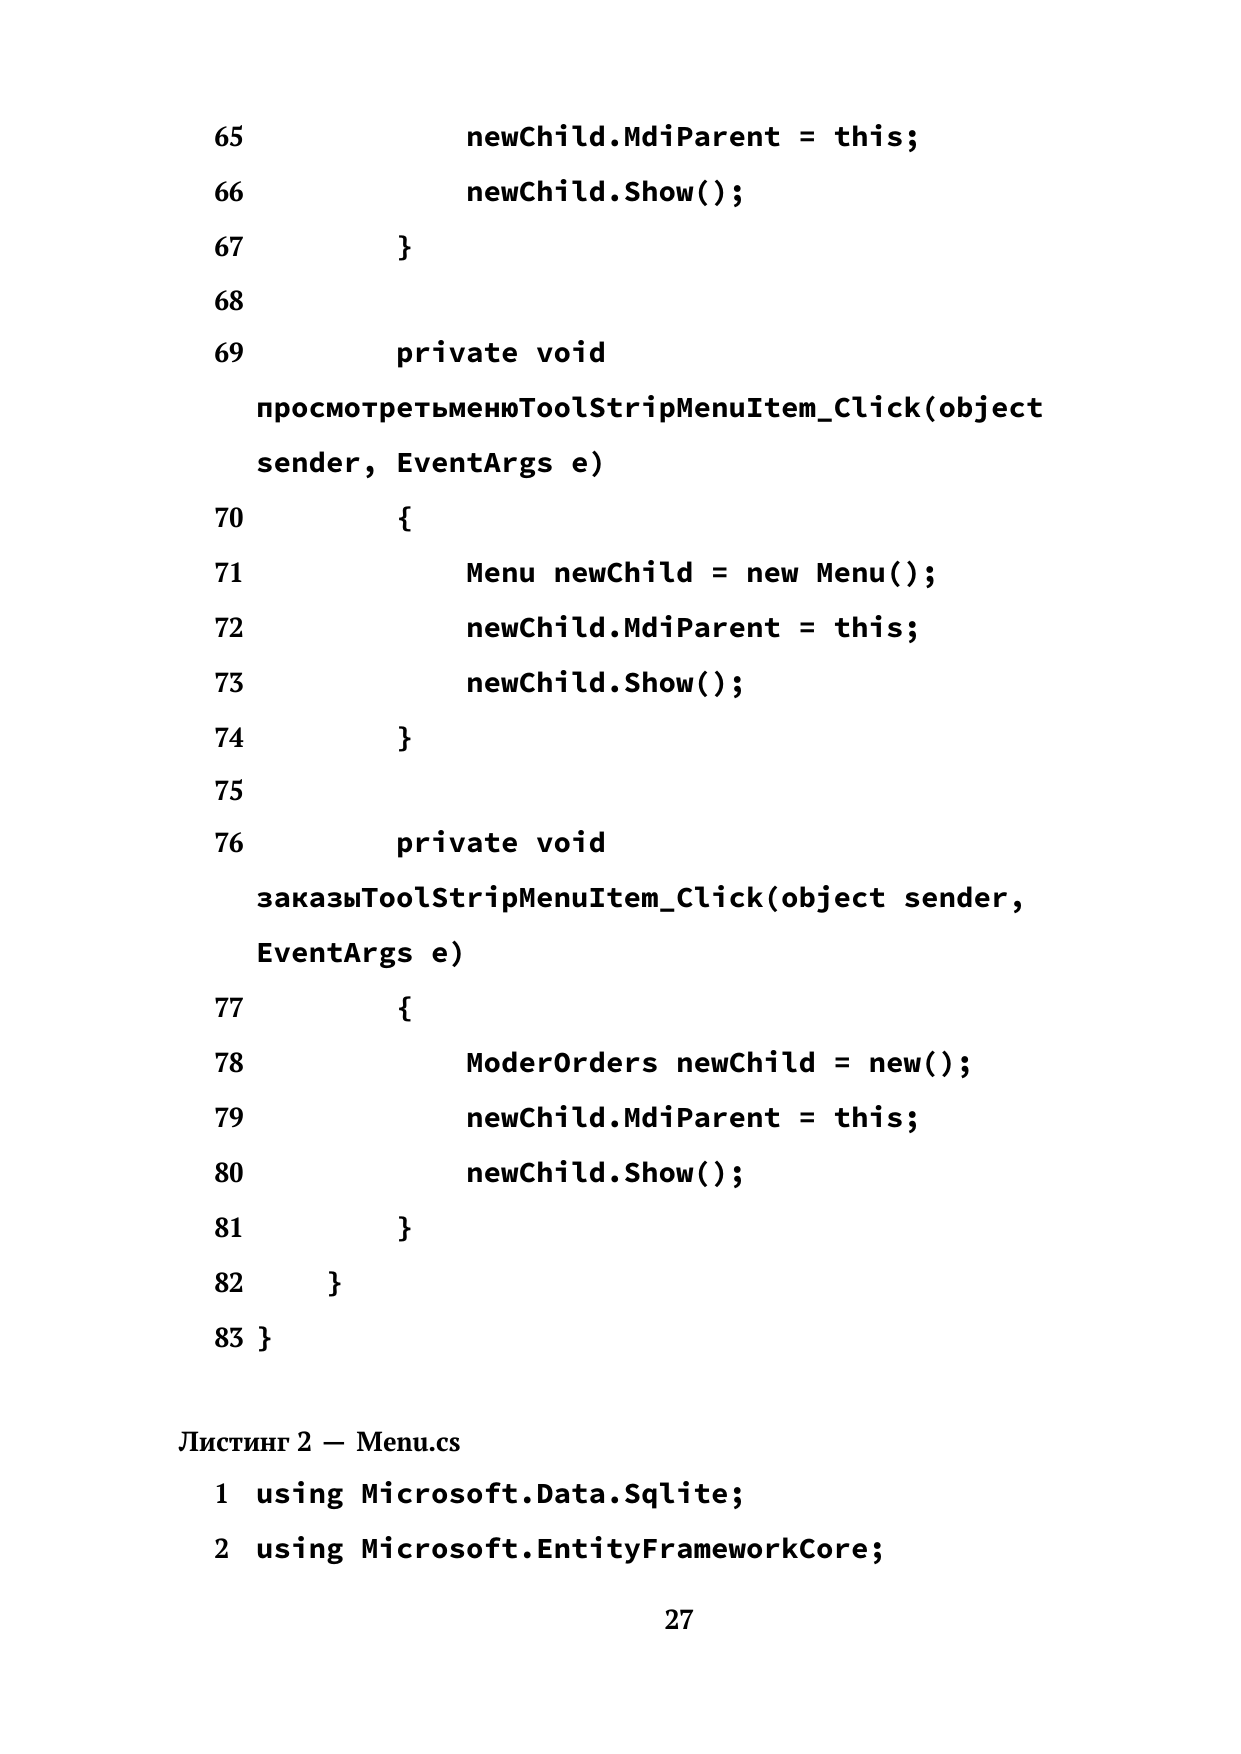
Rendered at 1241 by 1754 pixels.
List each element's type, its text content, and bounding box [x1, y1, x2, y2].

list using Microsoft.EntityFrameworkCore; [214, 1529, 1181, 1566]
list newChild.MdiParent = this; [214, 118, 1181, 155]
list newChild.Show(); [214, 663, 1181, 700]
list { [214, 989, 1181, 1025]
list newChild.MdiParent = this; [214, 1099, 1181, 1135]
list private void просмотретьменюToolStripMenuItem_Click(object sender, EventArgs e) [214, 333, 1181, 480]
list newChild.MdiParent = this; [214, 608, 1181, 645]
list Menu newChild = new Menu(); [214, 553, 1181, 590]
list } [214, 1264, 1181, 1300]
list } [214, 1209, 1181, 1245]
text Листинг 2 — Menu.cs [177, 1424, 1181, 1458]
list private void заказыToolStripMenuItem_Click(object sender, EventArgs e) [214, 824, 1181, 970]
list { [214, 498, 1181, 535]
list } [214, 228, 1181, 265]
list } [214, 1319, 1181, 1355]
list newChild.Show(); [214, 1154, 1181, 1190]
list newChild.Show(); [214, 173, 1181, 210]
list } [214, 718, 1181, 755]
list ModerOrders newChild = new(); [214, 1044, 1181, 1080]
list using Microsoft.Data.Sqlite; [214, 1474, 1181, 1511]
